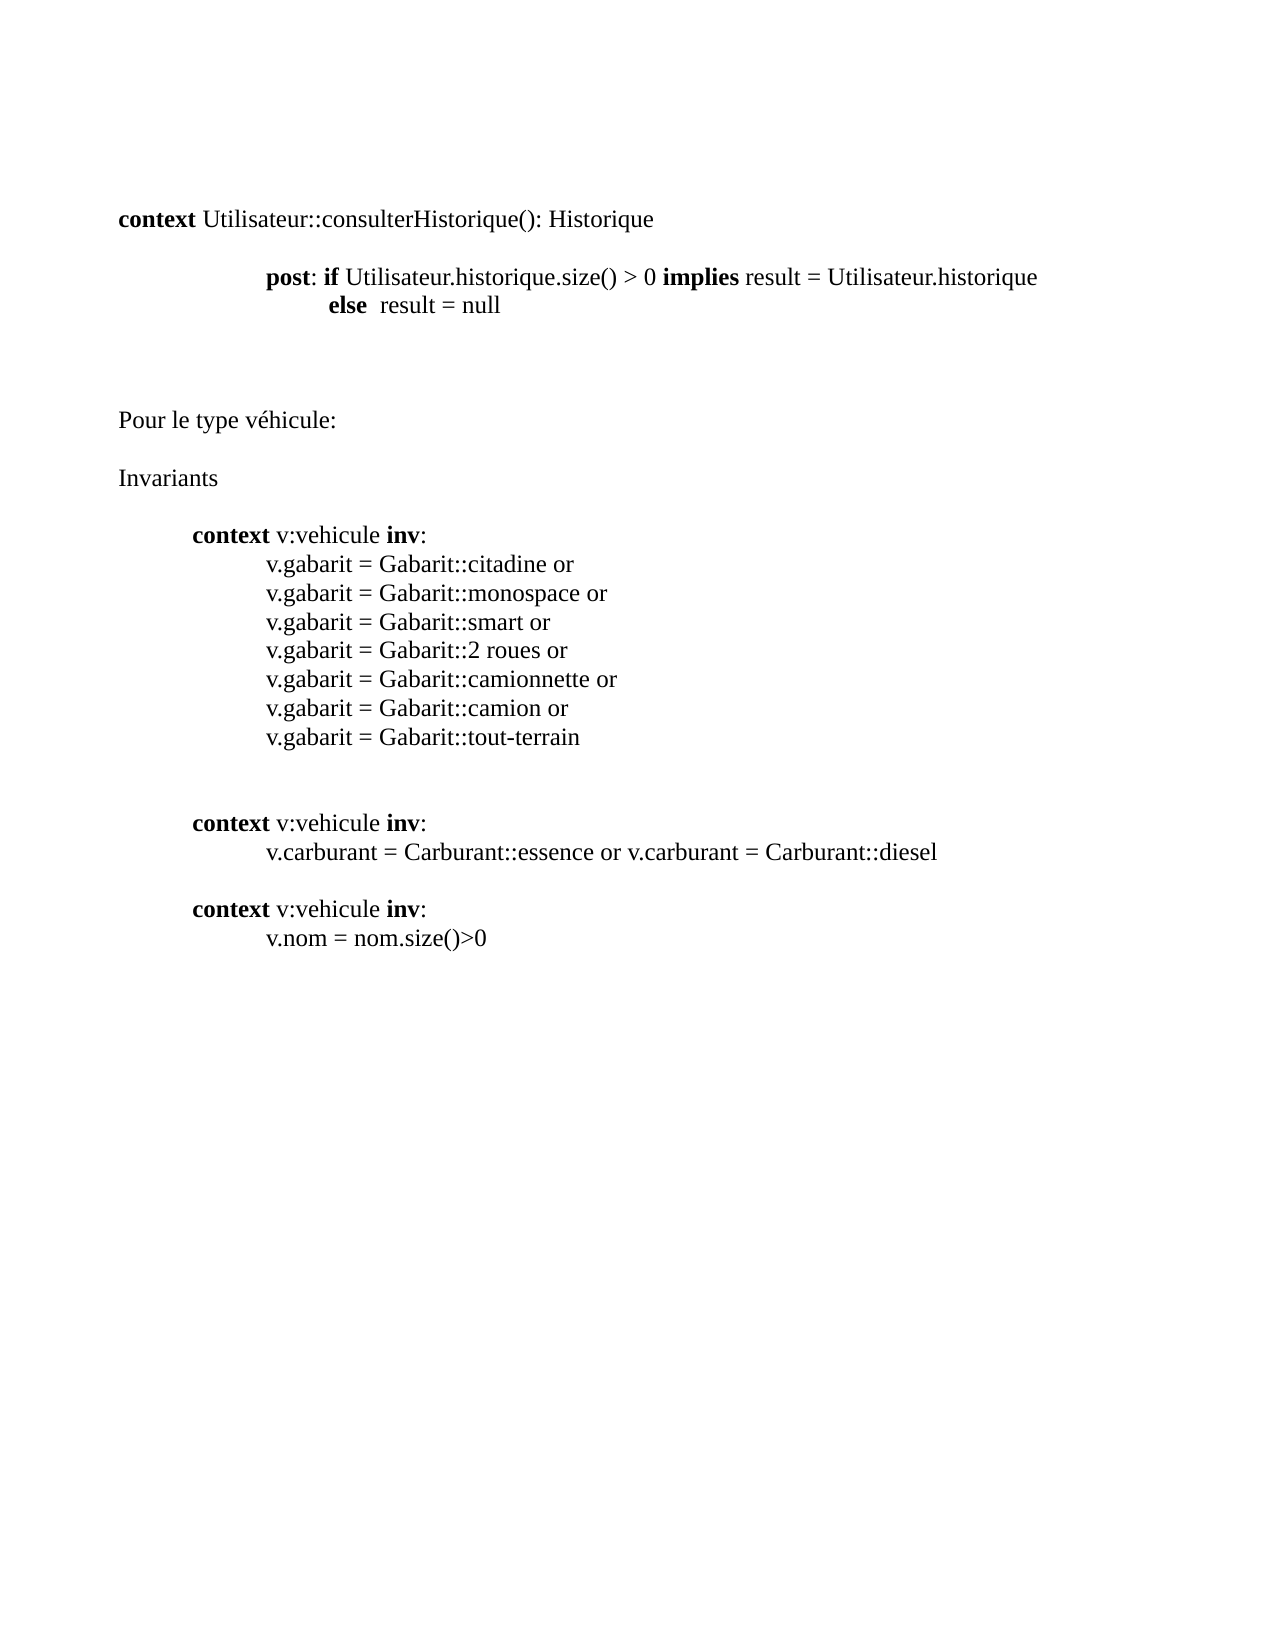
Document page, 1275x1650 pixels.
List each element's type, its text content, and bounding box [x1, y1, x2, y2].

text v.gabarit = Gabarit::monospace or [118, 578, 1157, 607]
text context v:vehicule inv: [118, 808, 1157, 837]
text v.gabarit = Gabarit::camion or [118, 693, 1157, 722]
text v.nom = nom.size()>0 [118, 923, 1157, 952]
text else result = null [118, 291, 1157, 319]
text v.gabarit = Gabarit::tout-terrain [118, 722, 1157, 751]
text Invariants [118, 463, 1157, 492]
text context v:vehicule inv: [118, 894, 1157, 923]
text v.gabarit = Gabarit::camionnette or [118, 664, 1157, 693]
text Pour le type véhicule: [118, 406, 1157, 434]
text v.carburant = Carburant::essence or v.carburant = Carburant::diesel [118, 837, 1157, 866]
text post: if Utilisateur.historique.size() > 0 implies result = Utilisateur.historique [118, 262, 1157, 291]
text v.gabarit = Gabarit::citadine or [118, 549, 1157, 578]
text v.gabarit = Gabarit::2 roues or [118, 636, 1157, 664]
text context v:vehicule inv: [118, 521, 1157, 549]
text v.gabarit = Gabarit::smart or [118, 607, 1157, 636]
text context Utilisateur::consulterHistorique(): Historique [118, 204, 1157, 233]
